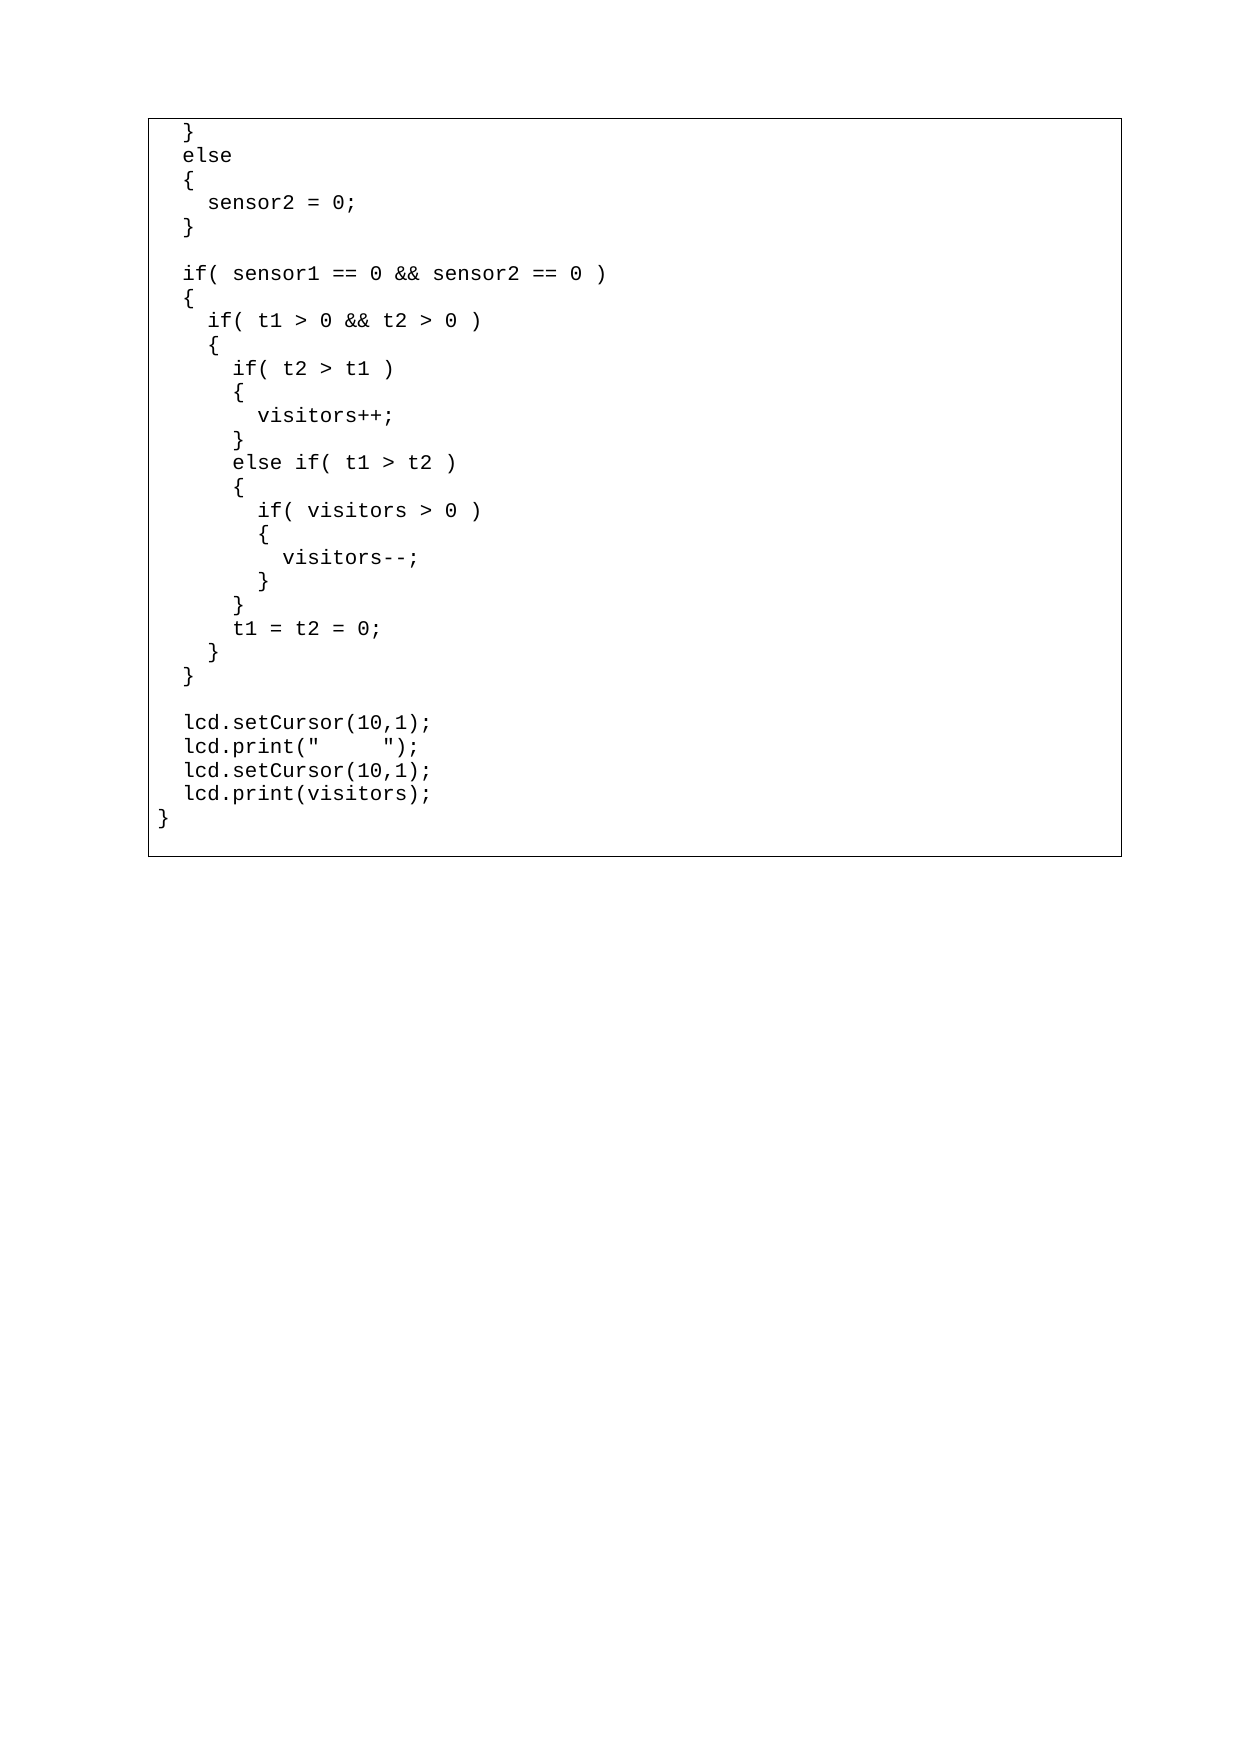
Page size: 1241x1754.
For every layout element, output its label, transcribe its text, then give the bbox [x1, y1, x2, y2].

text visitors--; [149, 544, 1121, 567]
text { [149, 473, 1121, 496]
text } [149, 213, 1121, 239]
text { [149, 165, 1121, 189]
text } [149, 426, 1121, 449]
text if( t2 > t1 ) [149, 354, 1121, 378]
text } [149, 638, 1121, 662]
text t1 = t2 = 0; [149, 615, 1121, 638]
text lcd.print(visitors); [149, 780, 1121, 804]
text { [149, 284, 1121, 307]
text { [149, 520, 1121, 544]
text } [149, 804, 1121, 831]
text } [149, 119, 1121, 142]
text else [149, 142, 1121, 165]
text } [149, 591, 1121, 615]
text { [149, 378, 1121, 402]
text { [149, 331, 1121, 354]
text } [149, 567, 1121, 591]
text if( visitors > 0 ) [149, 496, 1121, 520]
text else if( t1 > t2 ) [149, 449, 1121, 473]
text visitors++; [149, 402, 1121, 426]
text if( sensor1 == 0 && sensor2 == 0 ) [149, 260, 1121, 284]
text lcd.print(" "); [149, 733, 1121, 757]
text sensor2 = 0; [149, 189, 1121, 213]
text } [149, 662, 1121, 689]
text if( t1 > 0 && t2 > 0 ) [149, 307, 1121, 331]
text lcd.setCursor(10,1); [149, 709, 1121, 733]
text lcd.setCursor(10,1); [149, 757, 1121, 780]
